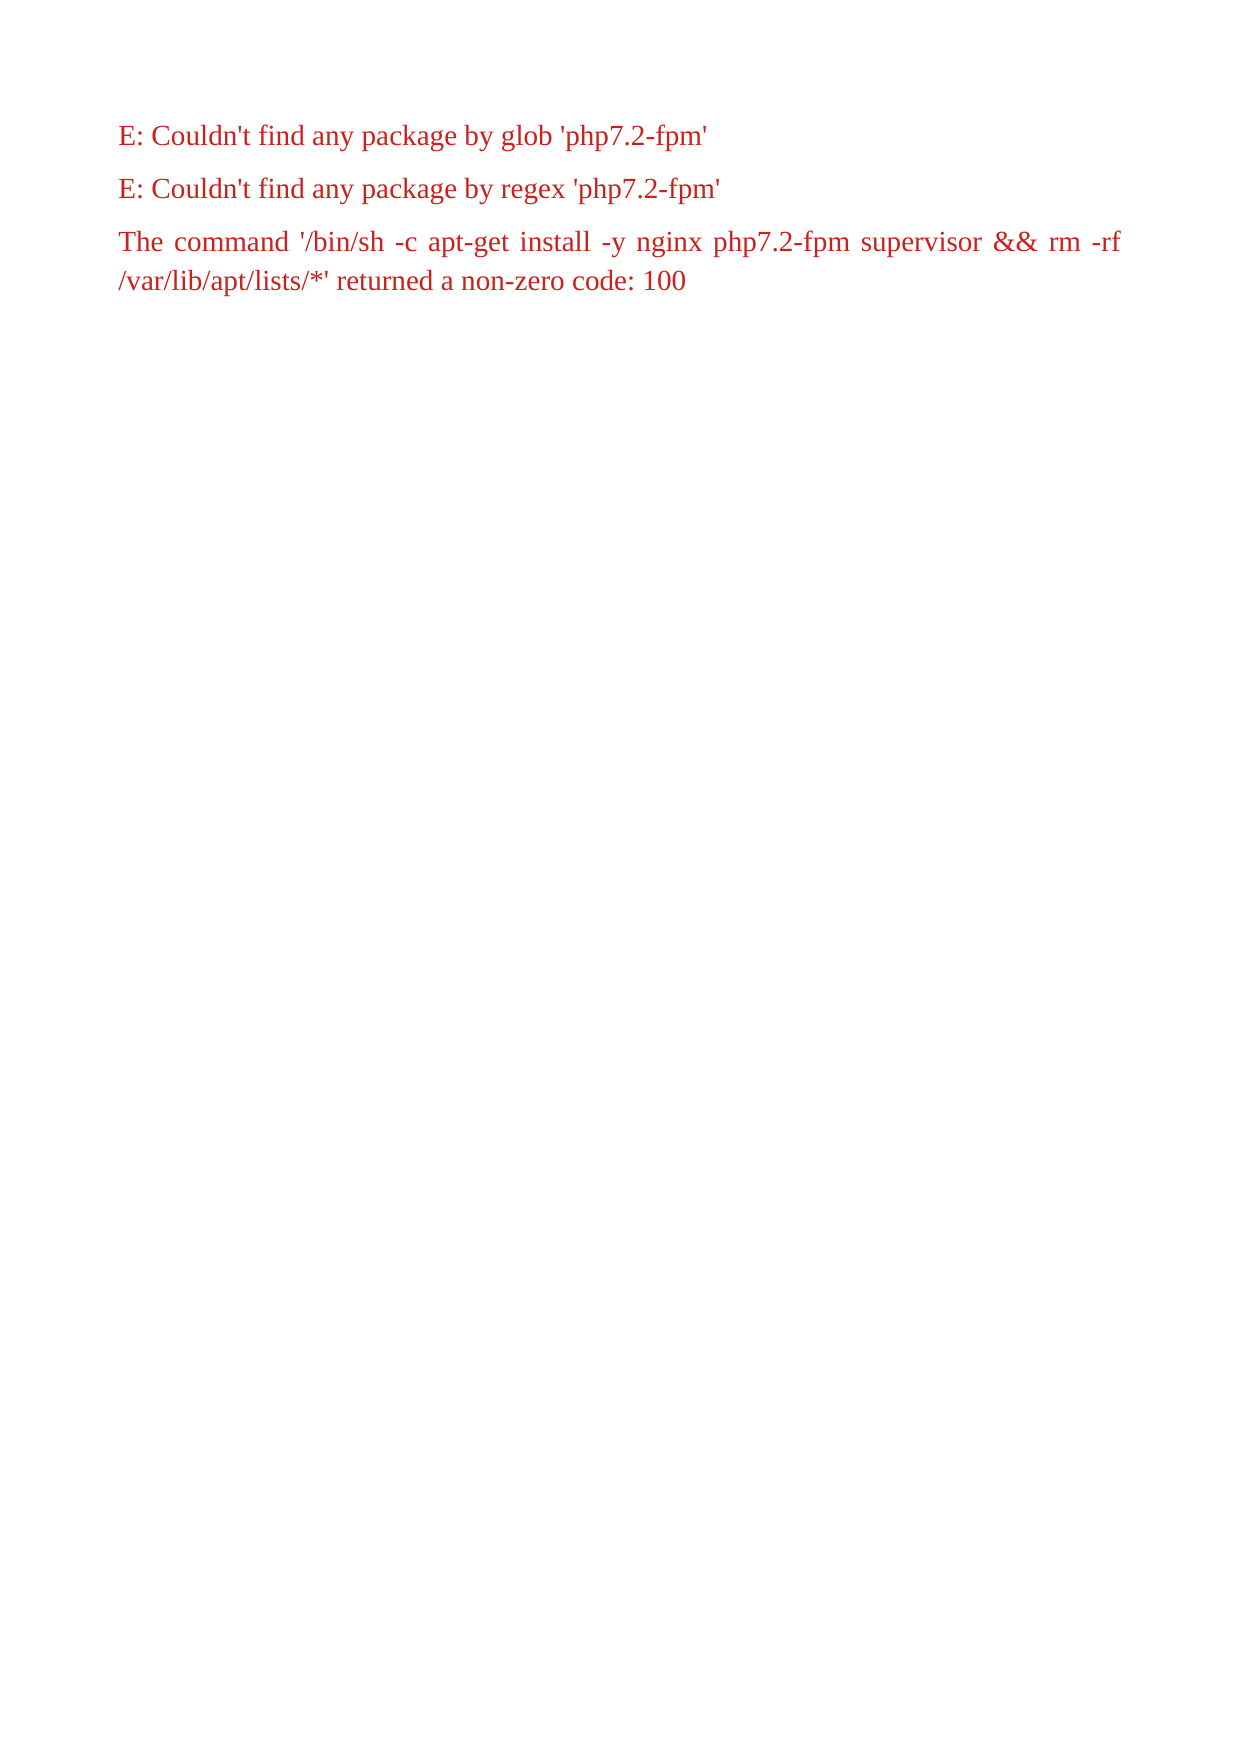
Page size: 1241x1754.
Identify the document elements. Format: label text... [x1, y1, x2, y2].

text E: Couldn't find any package by regex 'php7.2-fpm' [118, 171, 1122, 205]
text E: Couldn't find any package by glob 'php7.2-fpm' [118, 118, 1122, 152]
text The command '/bin/sh -c apt-get install -y nginx php7.2-fpm supervisor && rm -rf /var/lib/apt/lists/*' returned a non-zero code: 100 [118, 224, 1122, 296]
